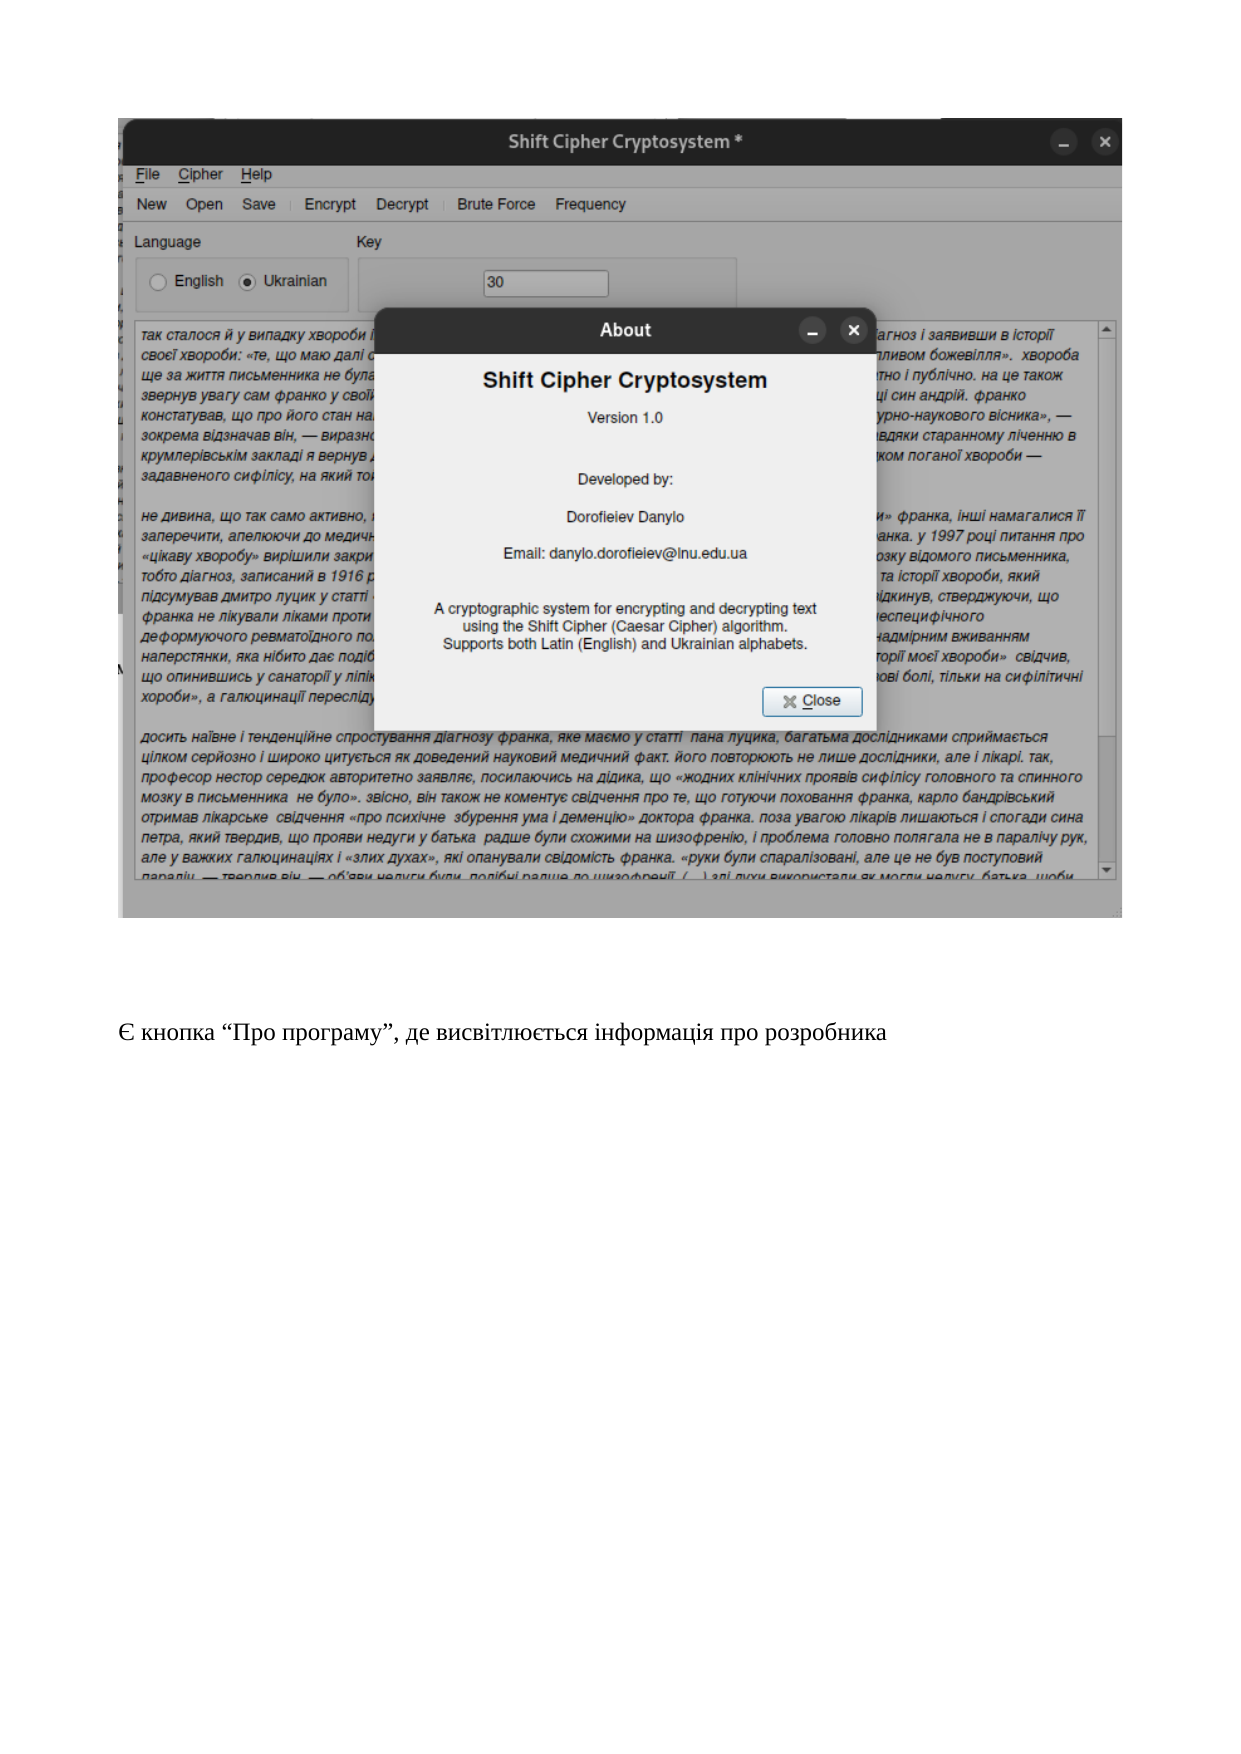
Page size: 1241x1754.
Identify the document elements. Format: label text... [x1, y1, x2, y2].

text Є кнопка “Про програму”, де висвітлюється інформація про розробника [118, 1017, 1122, 1046]
picture [118, 118, 1123, 918]
